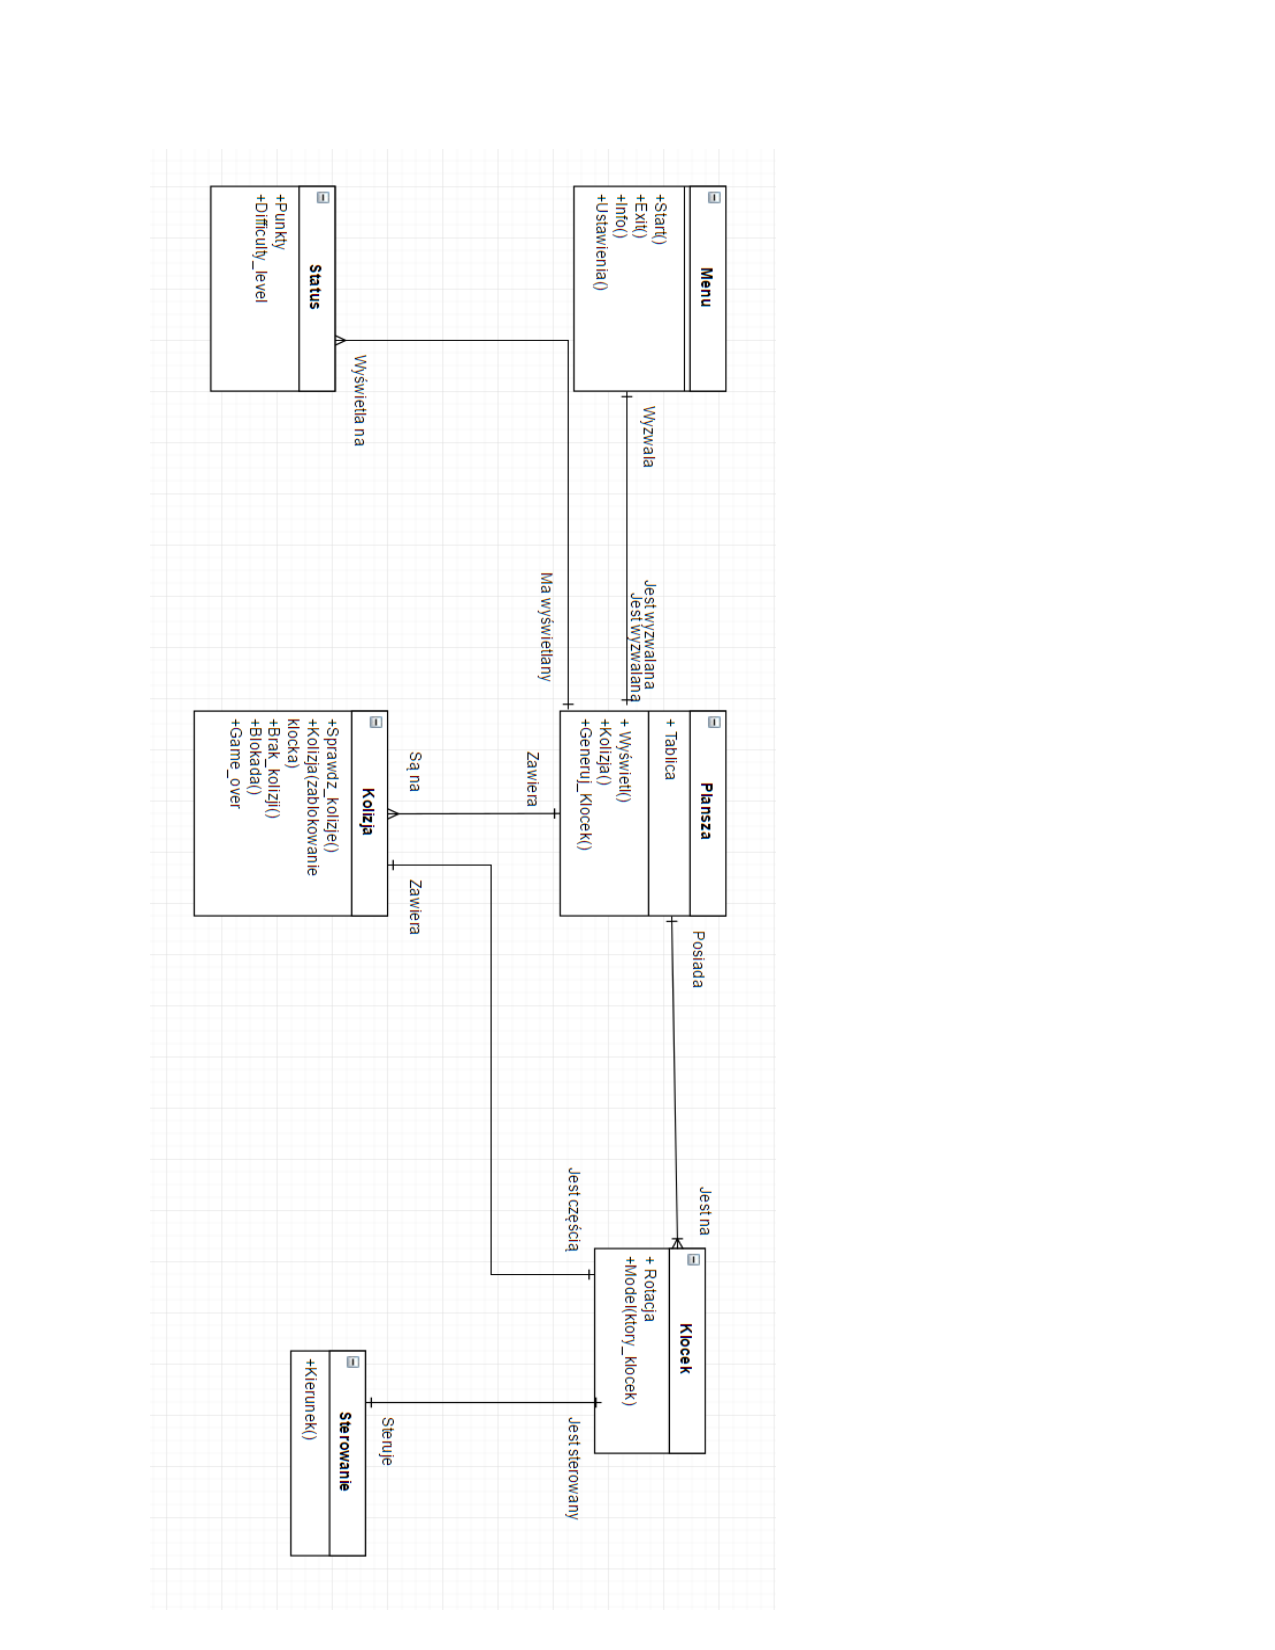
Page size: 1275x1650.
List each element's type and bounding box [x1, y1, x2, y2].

picture [150, 149, 776, 1610]
